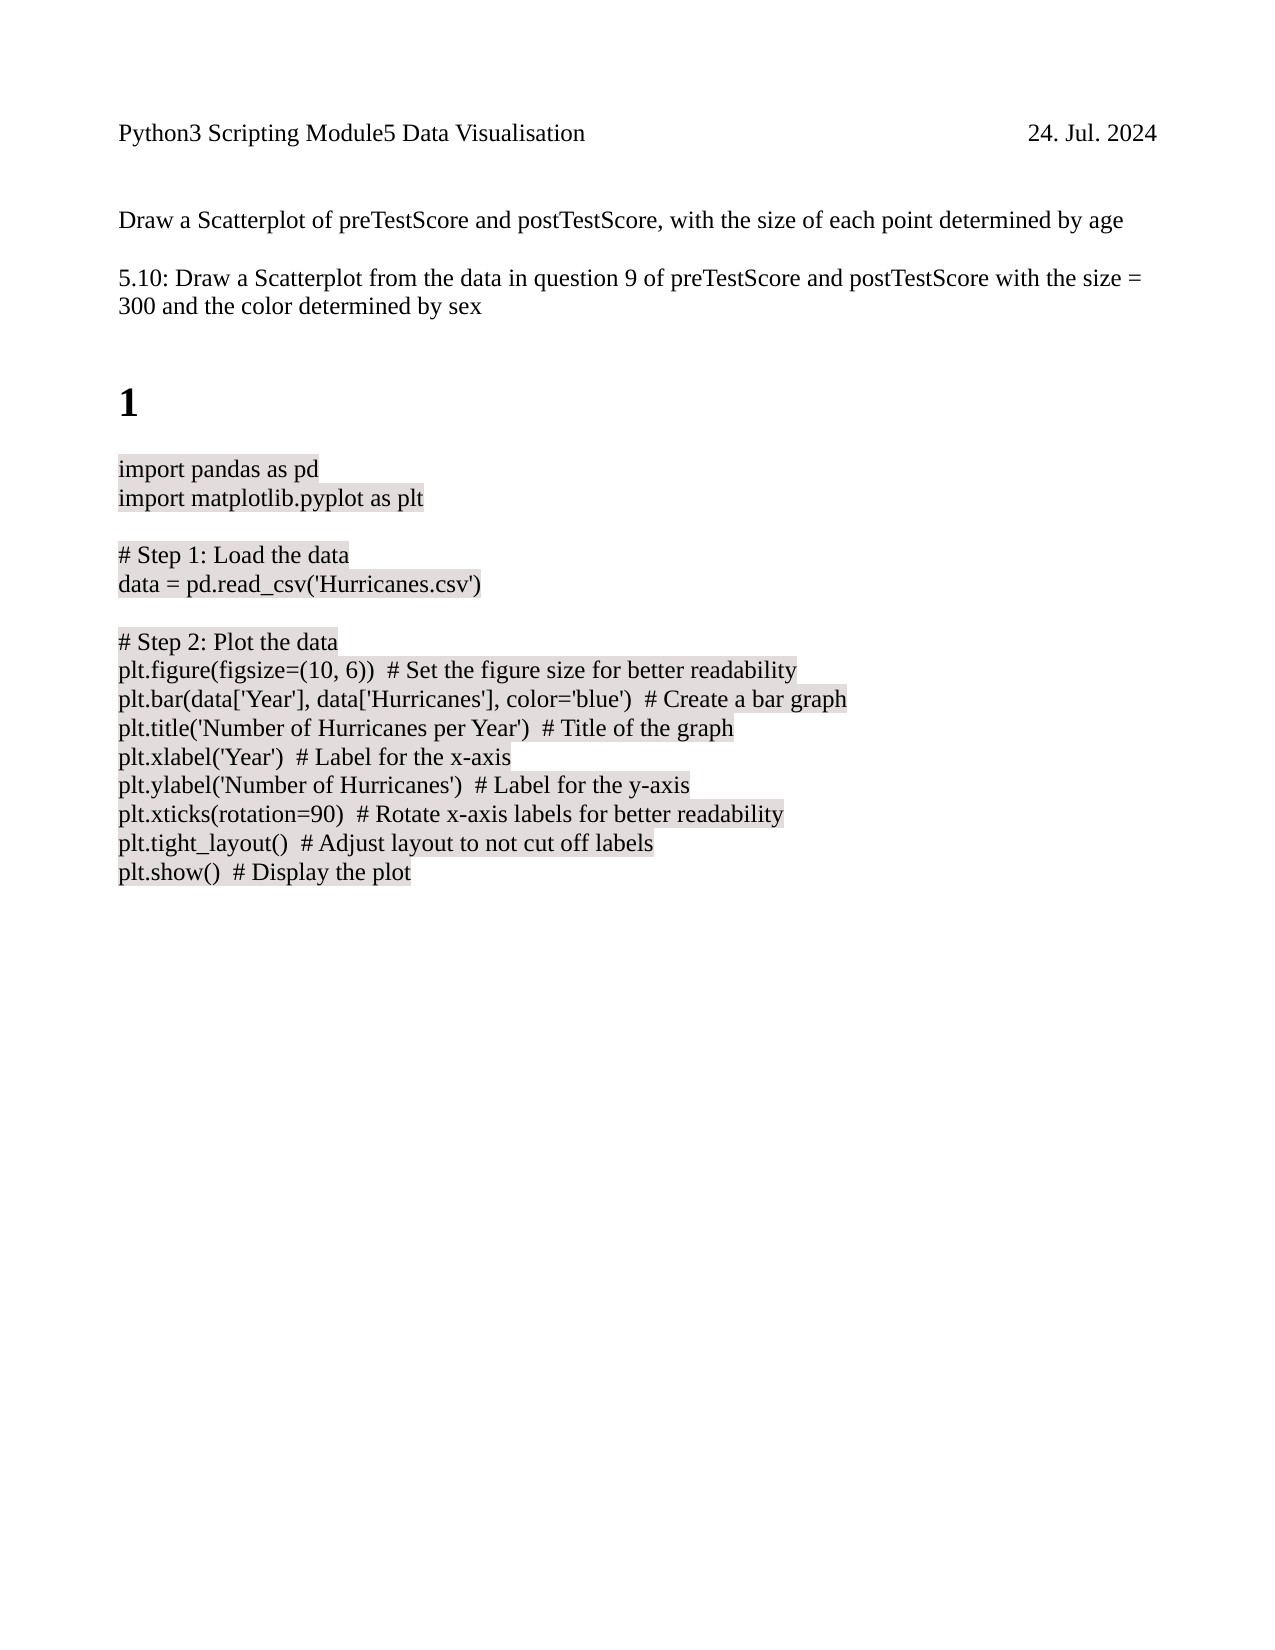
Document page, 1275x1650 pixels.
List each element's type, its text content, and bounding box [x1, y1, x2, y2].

text plt.show() # Display the plot [118, 857, 1157, 886]
text plt.xlabel('Year') # Label for the x-axis [118, 742, 1157, 771]
text Draw a Scatterplot of preTestScore and postTestScore, with the size of each point determined by age 5.10: Draw a Scatterplot from the data in question 9 of preTestScore and postTestScore with the size = 300 and the color determined by sex [118, 176, 1157, 320]
text plt.tight_layout() # Adjust layout to not cut off labels [118, 828, 1157, 857]
text plt.bar(data['Year'], data['Hurricanes'], color='blue') # Create a bar graph [118, 684, 1157, 713]
text # Step 2: Plot the data [118, 627, 1157, 656]
text import matplotlib.pyplot as plt [118, 483, 1157, 512]
text plt.figure(figsize=(10, 6)) # Set the figure size for better readability [118, 656, 1157, 684]
text # Step 1: Load the data [118, 541, 1157, 569]
text plt.ylabel('Number of Hurricanes') # Label for the y-axis [118, 771, 1157, 799]
text data = pd.read_csv('Hurricanes.csv') [118, 569, 1157, 598]
text plt.title('Number of Hurricanes per Year') # Title of the graph [118, 713, 1157, 742]
text import pandas as pd [118, 454, 1157, 483]
text 1 [118, 378, 1157, 426]
text plt.xticks(rotation=90) # Rotate x-axis labels for better readability [118, 799, 1157, 828]
